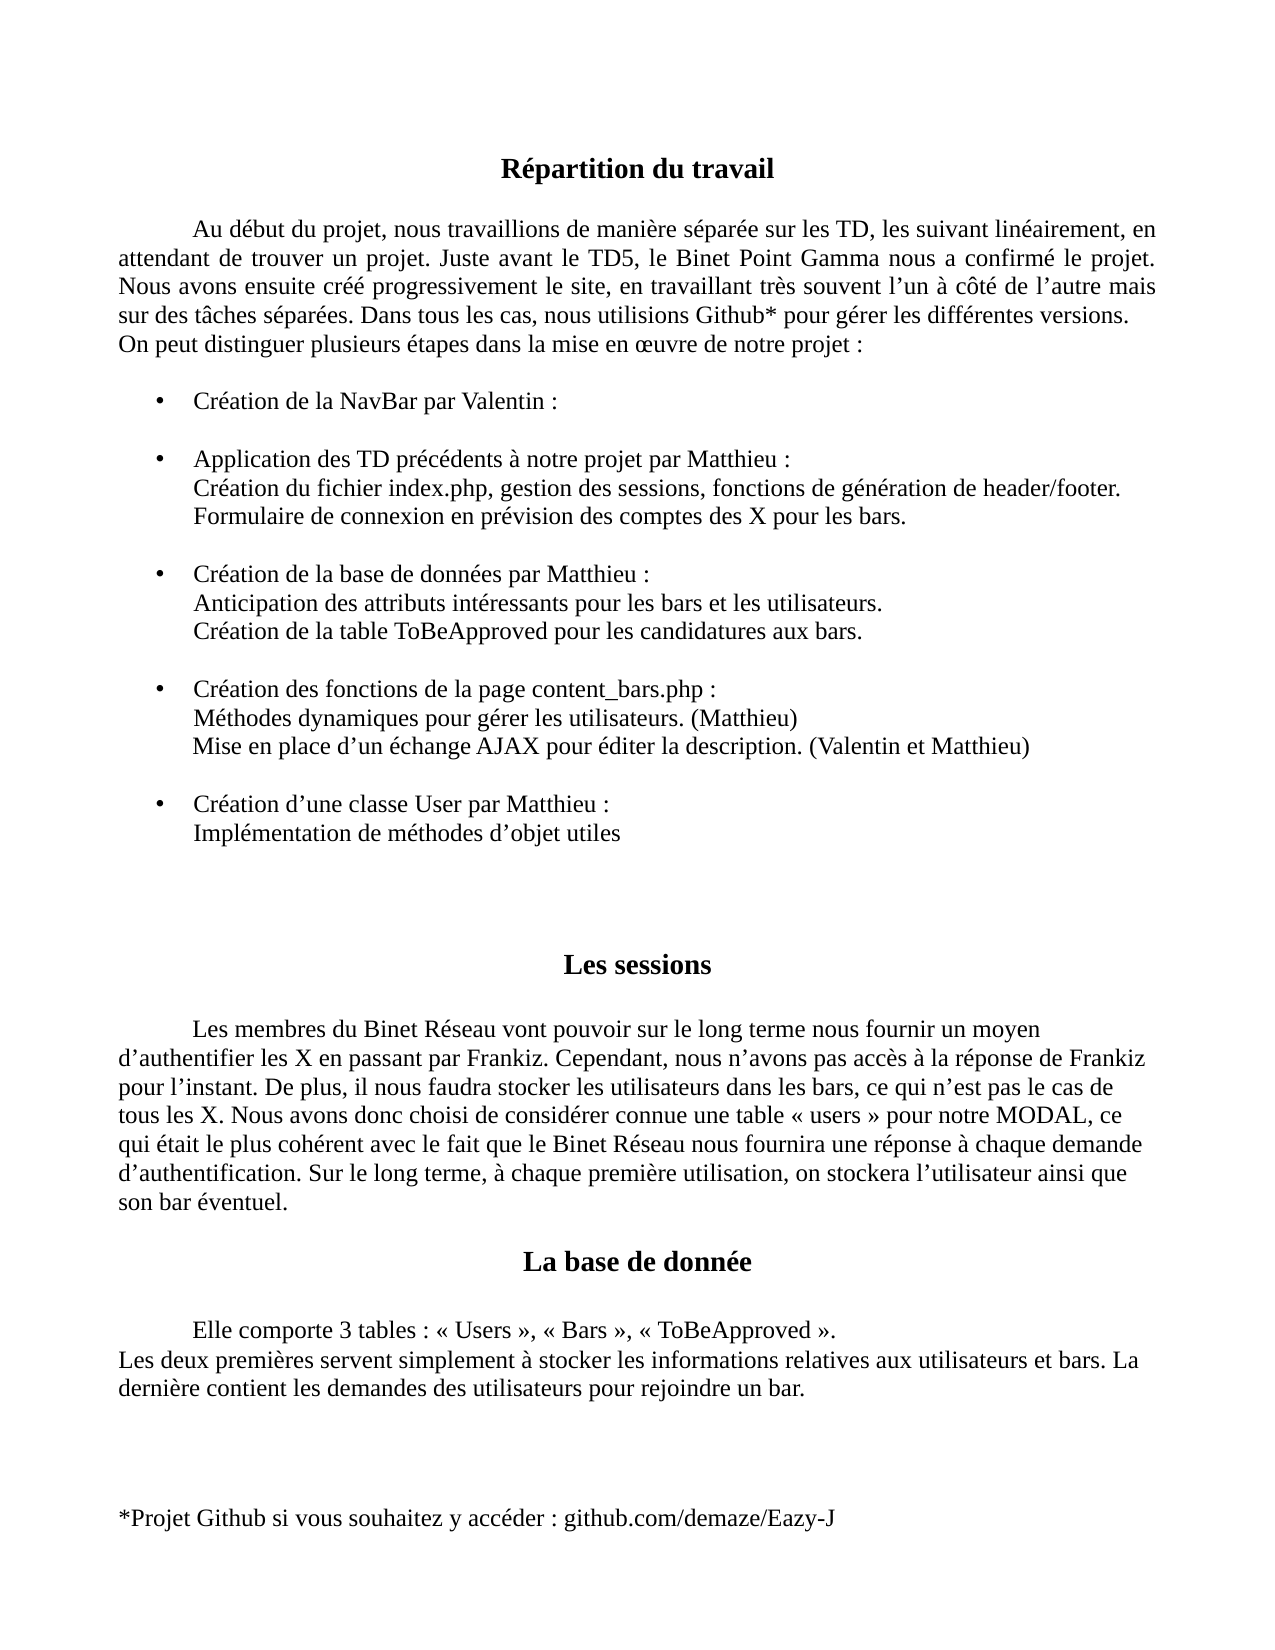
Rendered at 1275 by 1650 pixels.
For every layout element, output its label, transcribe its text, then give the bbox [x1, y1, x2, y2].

text Les sessions [118, 947, 1157, 981]
list Création de la NavBar par Valentin : [156, 386, 1157, 415]
list Création d’une classe User par Matthieu : [156, 789, 1157, 818]
list Création des fonctions de la page content_bars.php : [156, 674, 1157, 703]
text Les membres du Binet Réseau vont pouvoir sur le long terme nous fournir un moyen d’authentifier les X en passant par Frankiz. Cependant, nous n’avons pas accès à la réponse de Frankiz pour l’instant. De plus, il nous faudra stocker les utilisateurs dans les bars, ce qui n’est pas le cas de tous les X. Nous avons donc choisi de considérer connue une table « users » pour notre MODAL, ce qui était le plus cohérent avec le fait que le Binet Réseau nous fournira une réponse à chaque demande d’authentification. Sur le long terme, à chaque première utilisation, on stockera l’utilisateur ainsi que son bar éventuel. [118, 1014, 1157, 1215]
text Elle comporte 3 tables : « Users », « Bars », « ToBeApproved ». [118, 1311, 1157, 1345]
text Au début du projet, nous travaillions de manière séparée sur les TD, les suivant linéairement, en attendant de trouver un projet. Juste avant le TD5, le Binet Point Gamma nous a confirmé le projet. Nous avons ensuite créé progressivement le site, en travaillant très souvent l’un à côté de l’autre mais sur des tâches séparées. Dans tous les cas, nous utilisions Github* pour gérer les différentes versions. [118, 214, 1157, 329]
list Anticipation des attributs intéressants pour les bars et les utilisateurs. [156, 588, 1157, 616]
list Création de la base de données par Matthieu : [156, 559, 1157, 588]
list Création de la table ToBeApproved pour les candidatures aux bars. [156, 616, 1157, 645]
text Répartition du travail [118, 152, 1157, 185]
text Les deux premières servent simplement à stocker les informations relatives aux utilisateurs et bars. La dernière contient les demandes des utilisateurs pour rejoindre un bar. [118, 1345, 1157, 1402]
text Mise en place d’un échange AJAX pour éditer la description. (Valentin et Matthieu) [118, 731, 1157, 760]
list Formulaire de connexion en prévision des comptes des X pour les bars. [156, 501, 1157, 530]
list Création du fichier index.php, gestion des sessions, fonctions de génération de header/footer. [156, 473, 1157, 501]
list Implémentation de méthodes d’objet utiles [156, 818, 1157, 846]
text On peut distinguer plusieurs étapes dans la mise en œuvre de notre projet : [118, 329, 1157, 358]
text La base de donnée [118, 1244, 1157, 1278]
list Application des TD précédents à notre projet par Matthieu : [156, 444, 1157, 473]
list Méthodes dynamiques pour gérer les utilisateurs. (Matthieu) [156, 703, 1157, 731]
